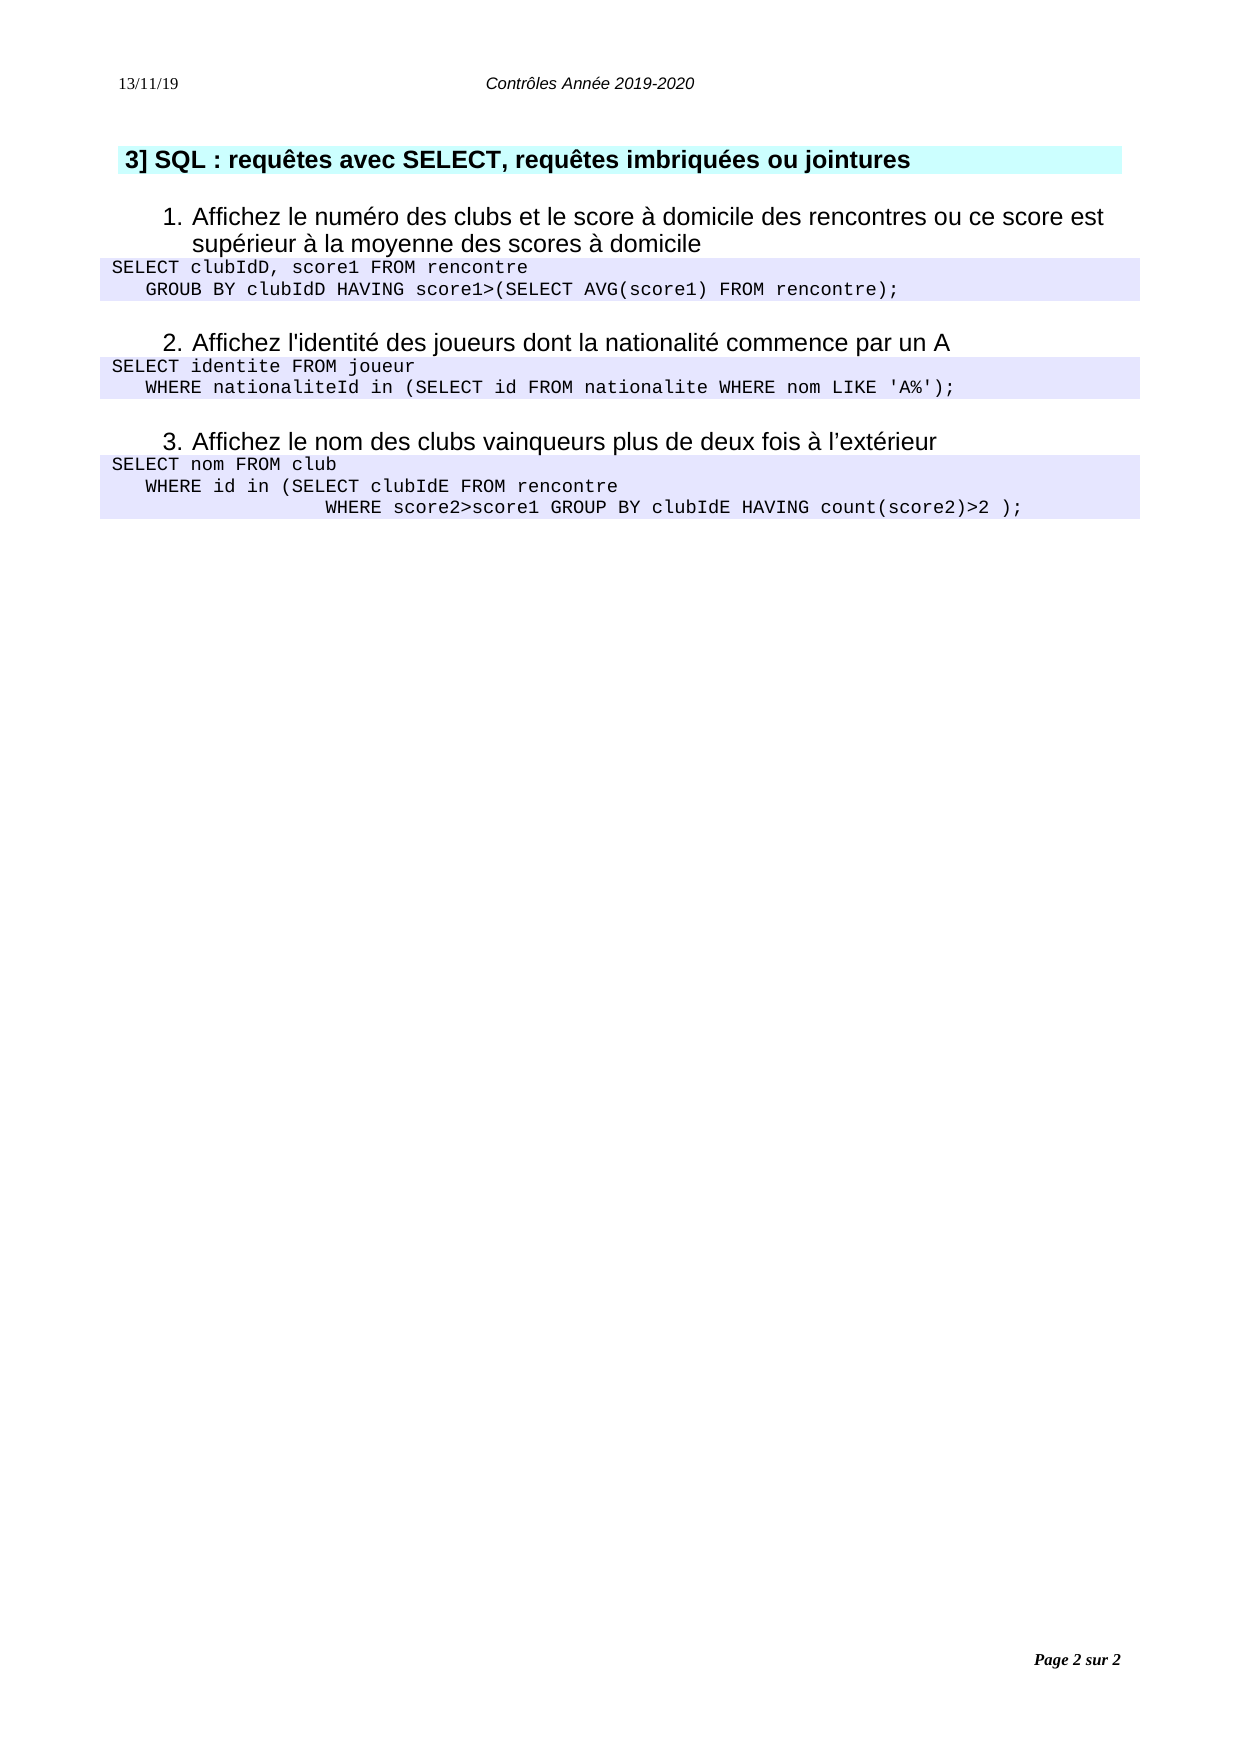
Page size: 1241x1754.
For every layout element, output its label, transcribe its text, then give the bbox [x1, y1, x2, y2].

text WHERE id in (SELECT clubIdE FROM rencontre [100, 477, 1140, 498]
text GROUB BY clubIdD HAVING score1>(SELECT AVG(score1) FROM rencontre); [100, 279, 1140, 301]
text WHERE nationaliteId in (SELECT id FROM nationalite WHERE nom LIKE 'A%'); [100, 378, 1140, 399]
list Affichez le numéro des clubs et le score à domicile des rencontres ou ce score est supérieur à la moyenne des scores à domicile [162, 202, 1122, 258]
text SELECT identite FROM joueur [100, 357, 1140, 378]
list Affichez le nom des clubs vainqueurs plus de deux fois à l’extérieur [162, 427, 1122, 455]
text 3] SQL : requêtes avec SELECT, requêtes imbriquées ou jointures [118, 146, 1122, 174]
text WHERE score2>score1 GROUP BY clubIdE HAVING count(score2)>2 ); [100, 498, 1140, 519]
text SELECT nom FROM club [100, 455, 1140, 477]
list Affichez l'identité des joueurs dont la nationalité commence par un A [162, 329, 1122, 357]
text SELECT clubIdD, score1 FROM rencontre [100, 258, 1140, 279]
